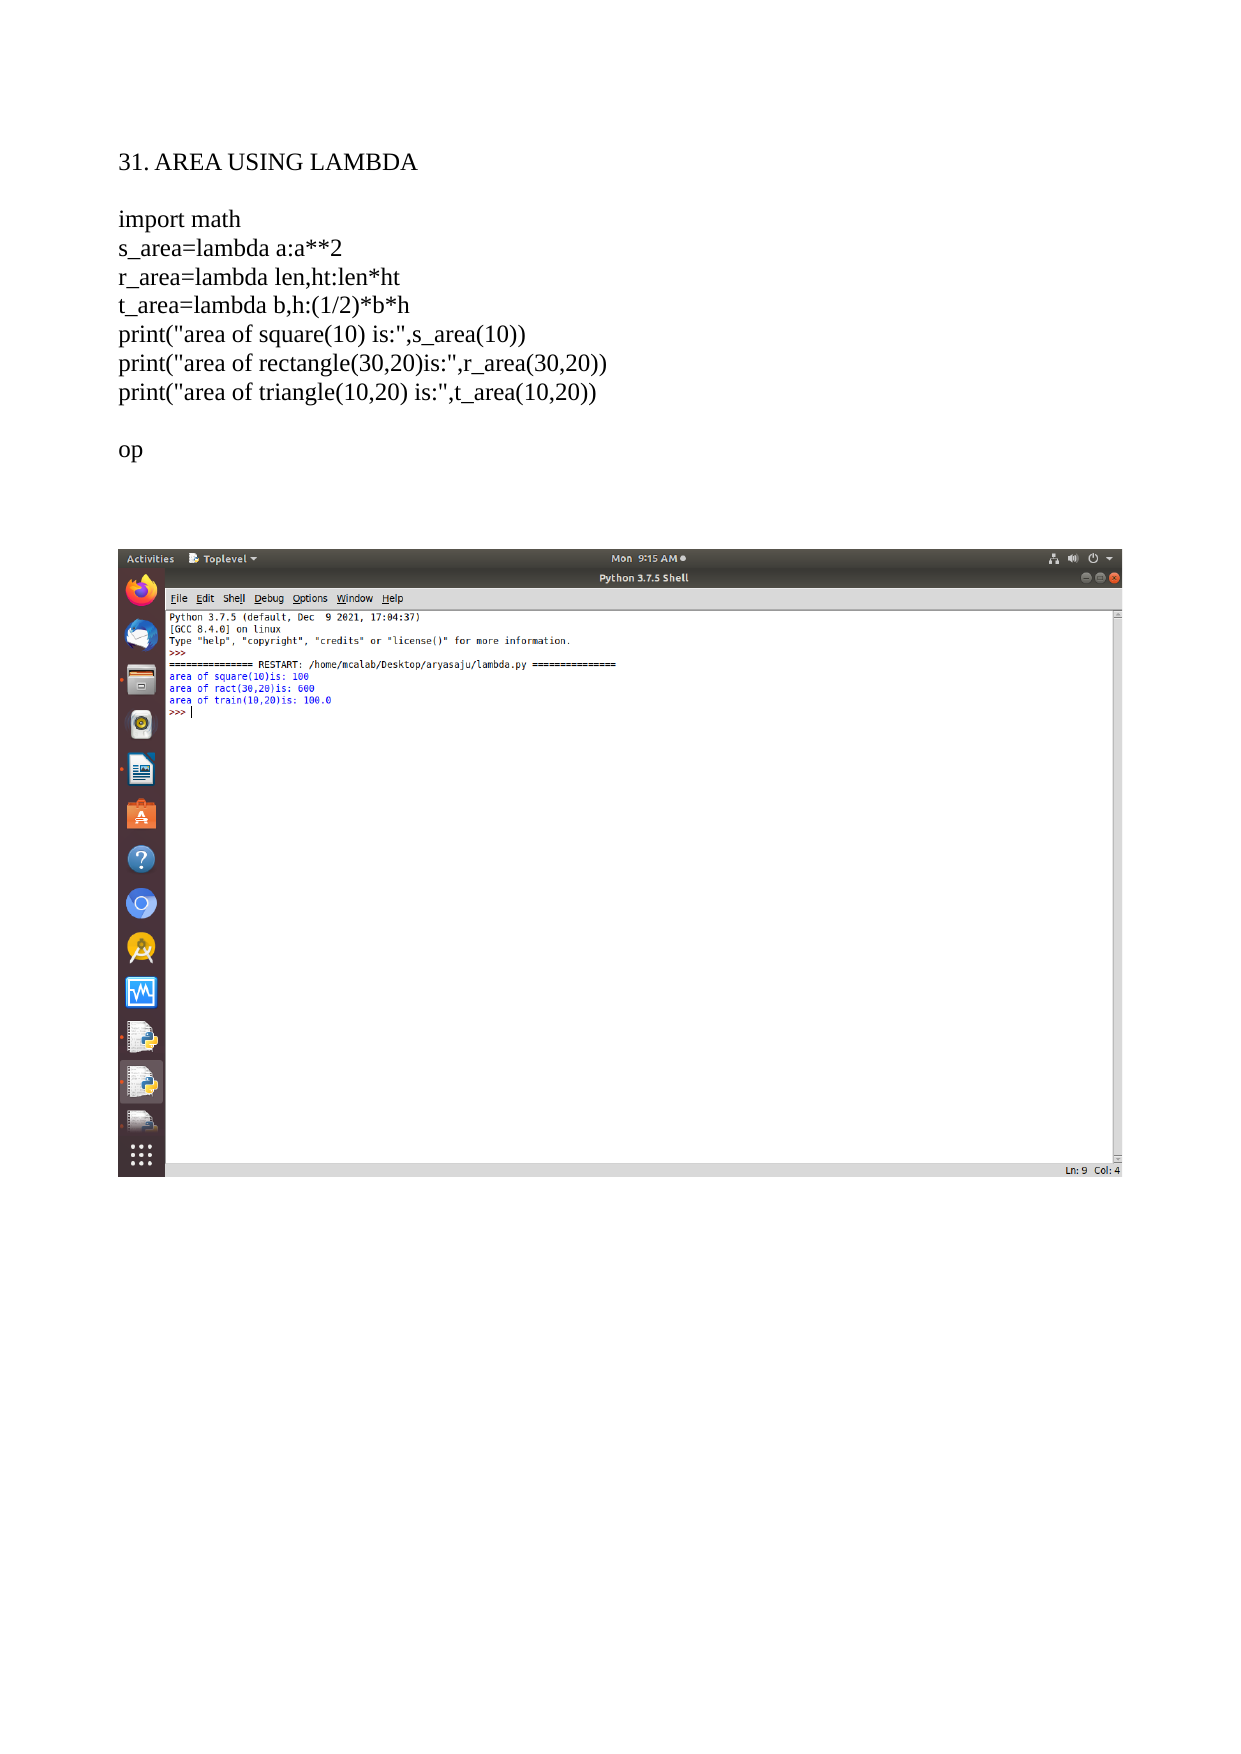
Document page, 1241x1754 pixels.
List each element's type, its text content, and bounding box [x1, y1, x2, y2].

text t_area=lambda b,h:(1/2)*b*h [118, 291, 1122, 319]
text print("area of triangle(10,20) is:",t_area(10,20)) [118, 377, 1122, 406]
picture [118, 549, 1123, 1177]
text 31. AREA USING LAMBDA [118, 147, 1122, 176]
text print("area of rectangle(30,20)is:",r_area(30,20)) [118, 348, 1122, 377]
text print("area of square(10) is:",s_area(10)) [118, 319, 1122, 348]
text import math [118, 204, 1122, 233]
text r_area=lambda len,ht:len*ht [118, 262, 1122, 291]
text s_area=lambda a:a**2 [118, 233, 1122, 262]
text op [118, 434, 1122, 463]
